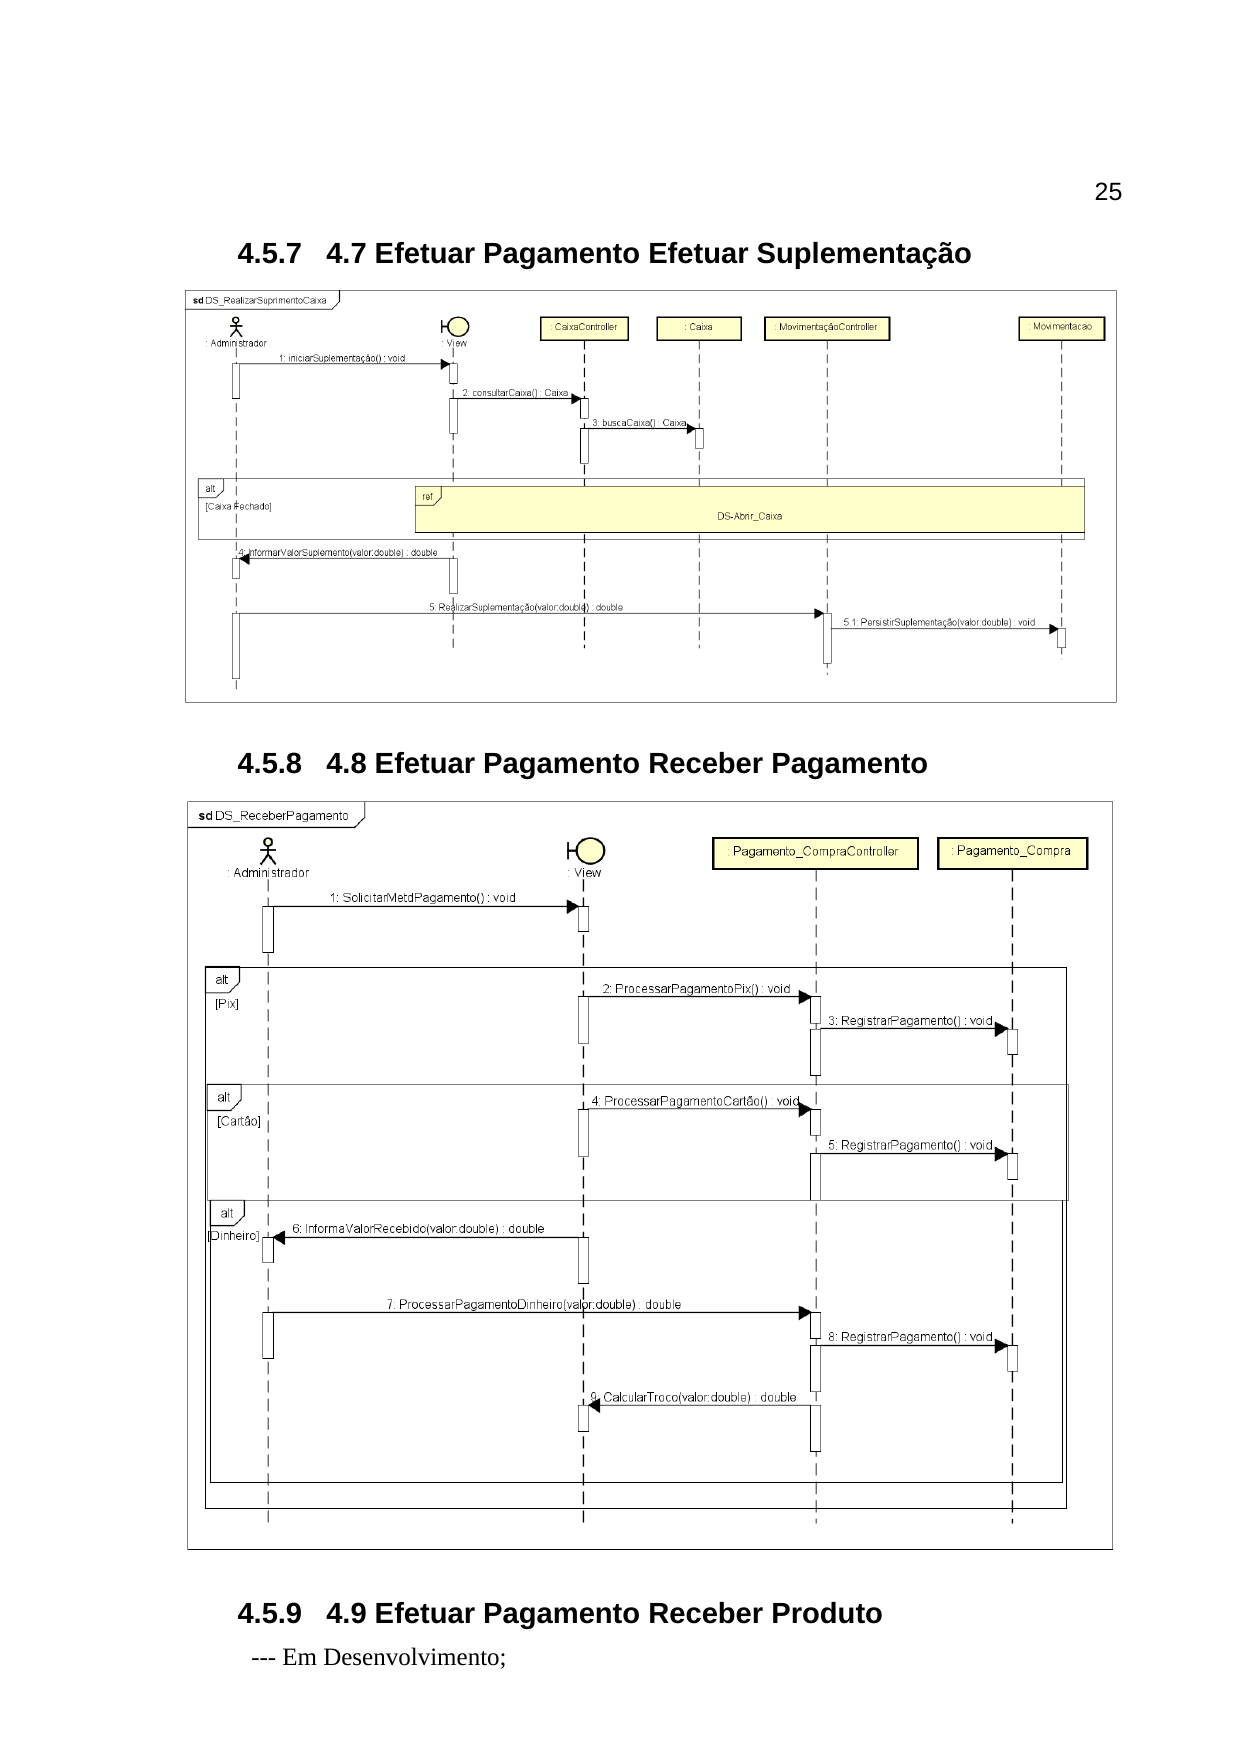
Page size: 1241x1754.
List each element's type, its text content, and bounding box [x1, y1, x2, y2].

subtitle 4.8 Efetuar Pagamento Receber Pagamento [237, 746, 1122, 779]
subtitle 4.9 Efetuar Pagamento Receber Produto [237, 1596, 1122, 1629]
text --- Em Desenvolvimento; [177, 1642, 1122, 1671]
subtitle 4.7 Efetuar Pagamento Efetuar Suplementação [237, 236, 1122, 270]
